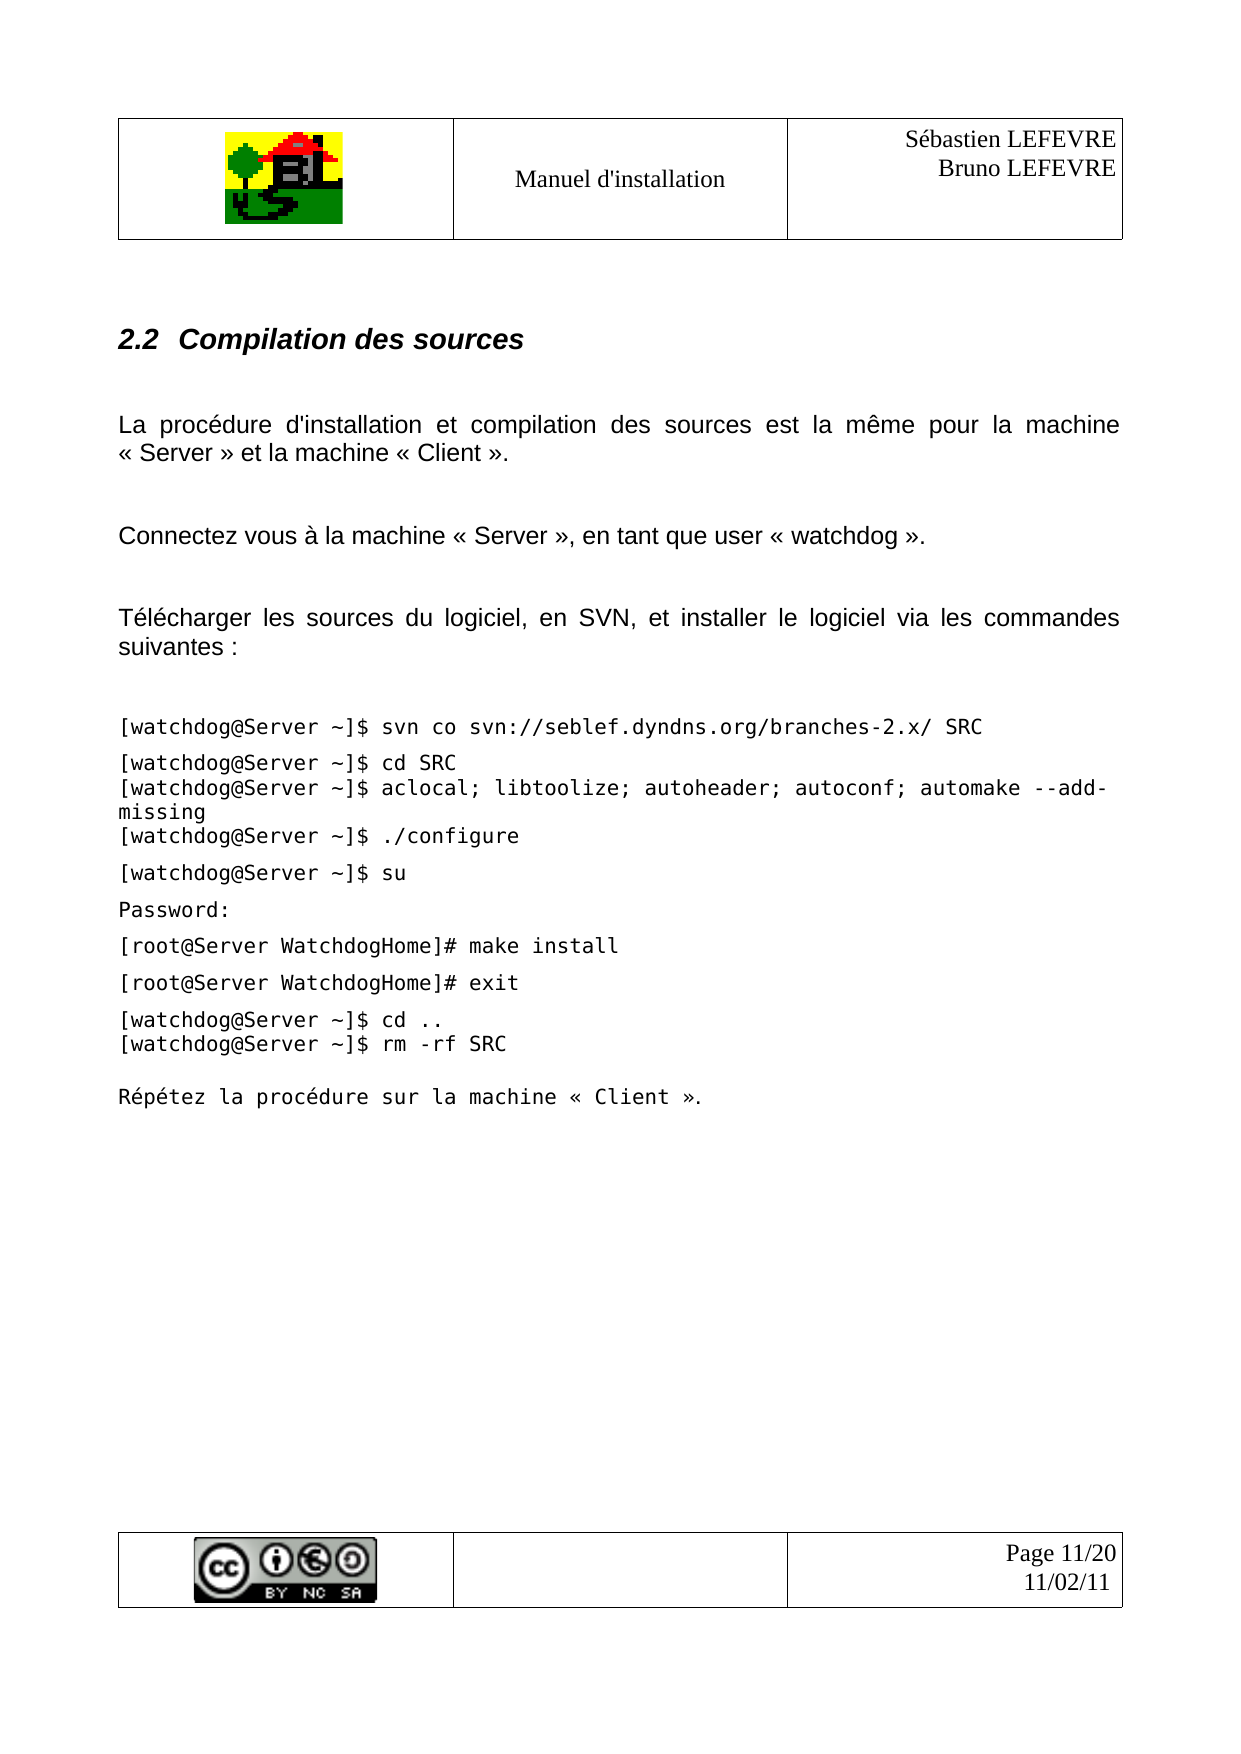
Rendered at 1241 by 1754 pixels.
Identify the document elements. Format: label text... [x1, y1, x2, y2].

text [root@Server WatchdogHome]# exit [118, 971, 1122, 996]
text Password: [118, 898, 1122, 922]
picture [225, 132, 343, 224]
text [watchdog@Server ~]$ cd SRC [118, 751, 1122, 776]
text Connectez vous à la machine « Server », en tant que user « watchdog ». [118, 521, 1122, 550]
text [watchdog@Server ~]$ rm -rf SRC [118, 1032, 1122, 1057]
text Télécharger les sources du logiciel, en SVN, et installer le logiciel via les commandes suivantes : [118, 603, 1122, 661]
text La procédure d'installation et compilation des sources est la même pour la machine « Server » et la machine « Client ». [118, 410, 1122, 467]
text [root@Server WatchdogHome]# make install [118, 934, 1122, 959]
text [watchdog@Server ~]$ su [118, 861, 1122, 885]
text [watchdog@Server ~]$ aclocal; libtoolize; autoheader; autoconf; automake --add-missing [118, 776, 1122, 824]
picture [193, 1537, 378, 1603]
text [watchdog@Server ~]$ cd .. [118, 1008, 1122, 1032]
subtitle Compilation des sources [118, 322, 1122, 356]
text Répétez la procédure sur la machine « Client ». [118, 1081, 1122, 1110]
text [watchdog@Server ~]$ svn co svn://seblef.dyndns.org/branches-2.x/ SRC [118, 715, 1122, 739]
text [watchdog@Server ~]$ ./configure [118, 824, 1122, 848]
